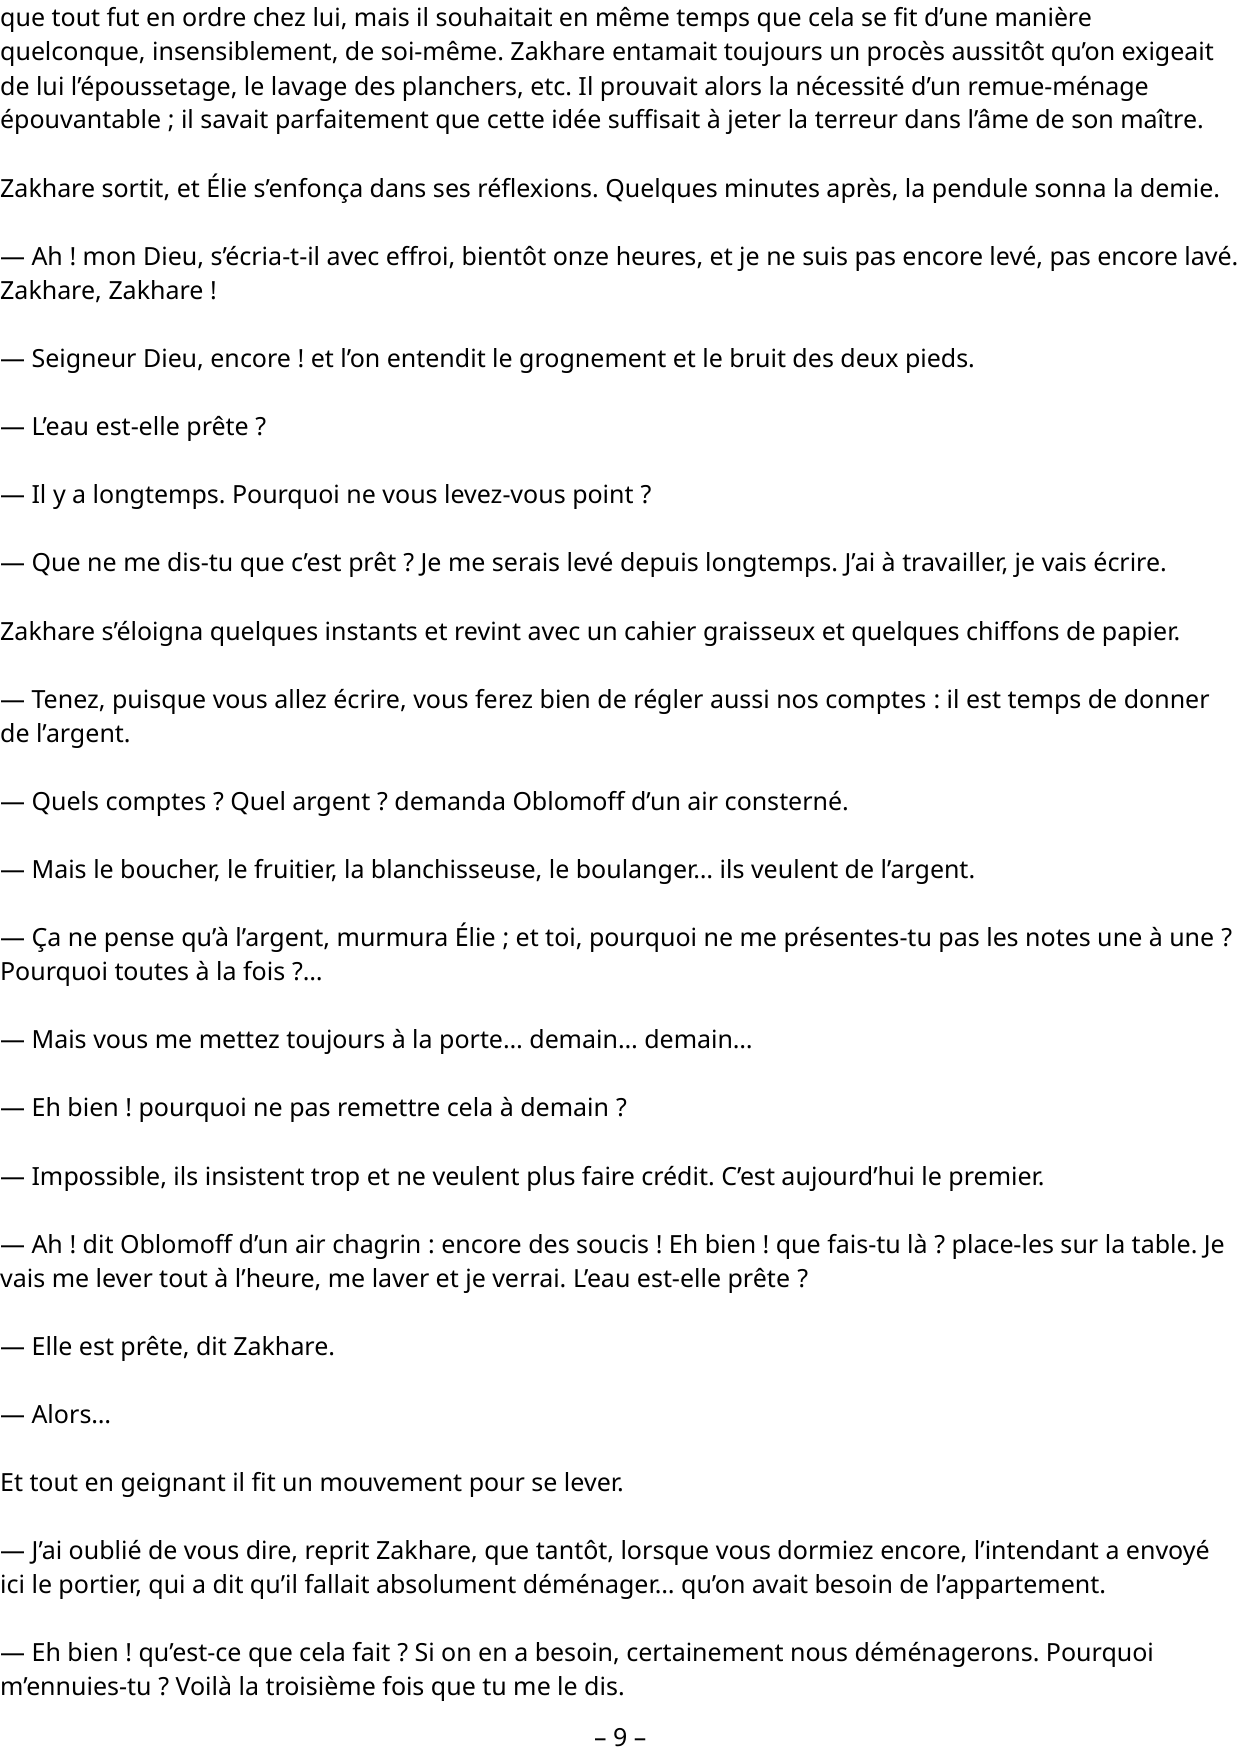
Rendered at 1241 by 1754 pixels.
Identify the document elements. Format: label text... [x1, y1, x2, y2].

text — Elle est prête, dit Zakhare. [0, 1328, 1240, 1362]
text — Mais le boucher, le fruitier, la blanchisseuse, le boulanger… ils veulent de l’argent. [0, 852, 1240, 886]
text — Mais vous me mettez toujours à la porte… demain… demain… [0, 1022, 1240, 1056]
text Zakhare s’éloigna quelques instants et revint avec un cahier graisseux et quelques chiffons de papier. [0, 613, 1240, 647]
text — Eh bien ! pourquoi ne pas remettre cela à demain ? [0, 1090, 1240, 1124]
text — Quels comptes ? Quel argent ? demanda Oblomoff d’un air consterné. [0, 783, 1240, 817]
text Et tout en geignant il fit un mouvement pour se lever. [0, 1465, 1240, 1499]
text — Il y a longtemps. Pourquoi ne vous levez-vous point ? [0, 477, 1240, 511]
text — Ah ! mon Dieu, s’écria-t-il avec effroi, bientôt onze heures, et je ne suis pas encore levé, pas encore lavé. Zakhare, Zakhare ! [0, 238, 1240, 307]
text — Tenez, puisque vous allez écrire, vous ferez bien de régler aussi nos comptes : il est temps de donner de l’argent. [0, 681, 1240, 749]
text — L’eau est-elle prête ? [0, 409, 1240, 443]
text — Eh bien ! qu’est-ce que cela fait ? Si on en a besoin, certainement nous déménagerons. Pourquoi m’ennuies-tu ? Voilà la troisième fois que tu me le dis. [0, 1635, 1240, 1703]
text — Ça ne pense qu’à l’argent, murmura Élie ; et toi, pourquoi ne me présentes-tu pas les notes une à une ? Pourquoi toutes à la fois ?… [0, 920, 1240, 988]
text — J’ai oublié de vous dire, reprit Zakhare, que tantôt, lorsque vous dormiez encore, l’intendant a envoyé ici le portier, qui a dit qu’il fallait absolument déménager… qu’on avait besoin de l’appartement. [0, 1533, 1240, 1601]
text — Impossible, ils insistent trop et ne veulent plus faire crédit. C’est aujourd’hui le premier. [0, 1158, 1240, 1192]
text — Ah ! dit Oblomoff d’un air chagrin : encore des soucis ! Eh bien ! que fais-tu là ? place-les sur la table. Je vais me lever tout à l’heure, me laver et je verrai. L’eau est-elle prête ? [0, 1226, 1240, 1294]
text que tout fut en ordre chez lui, mais il souhaitait en même temps que cela se fit d’une manière quelconque, insensiblement, de soi-même. Zakhare entamait toujours un procès aussitôt qu’on exigeait de lui l’époussetage, le lavage des planchers, etc. Il prouvait alors la nécessité d’un remue-ménage épouvantable ; il savait parfaitement que cette idée suffisait à jeter la terreur dans l’âme de son maître. [0, 0, 1240, 136]
text — Seigneur Dieu, encore ! et l’on entendit le grognement et le bruit des deux pieds. [0, 341, 1240, 375]
text — Que ne me dis-tu que c’est prêt ? Je me serais levé depuis longtemps. J’ai à travailler, je vais écrire. [0, 545, 1240, 579]
text Zakhare sortit, et Élie s’enfonça dans ses réflexions. Quelques minutes après, la pendule sonna la demie. [0, 170, 1240, 204]
text — Alors… [0, 1397, 1240, 1431]
